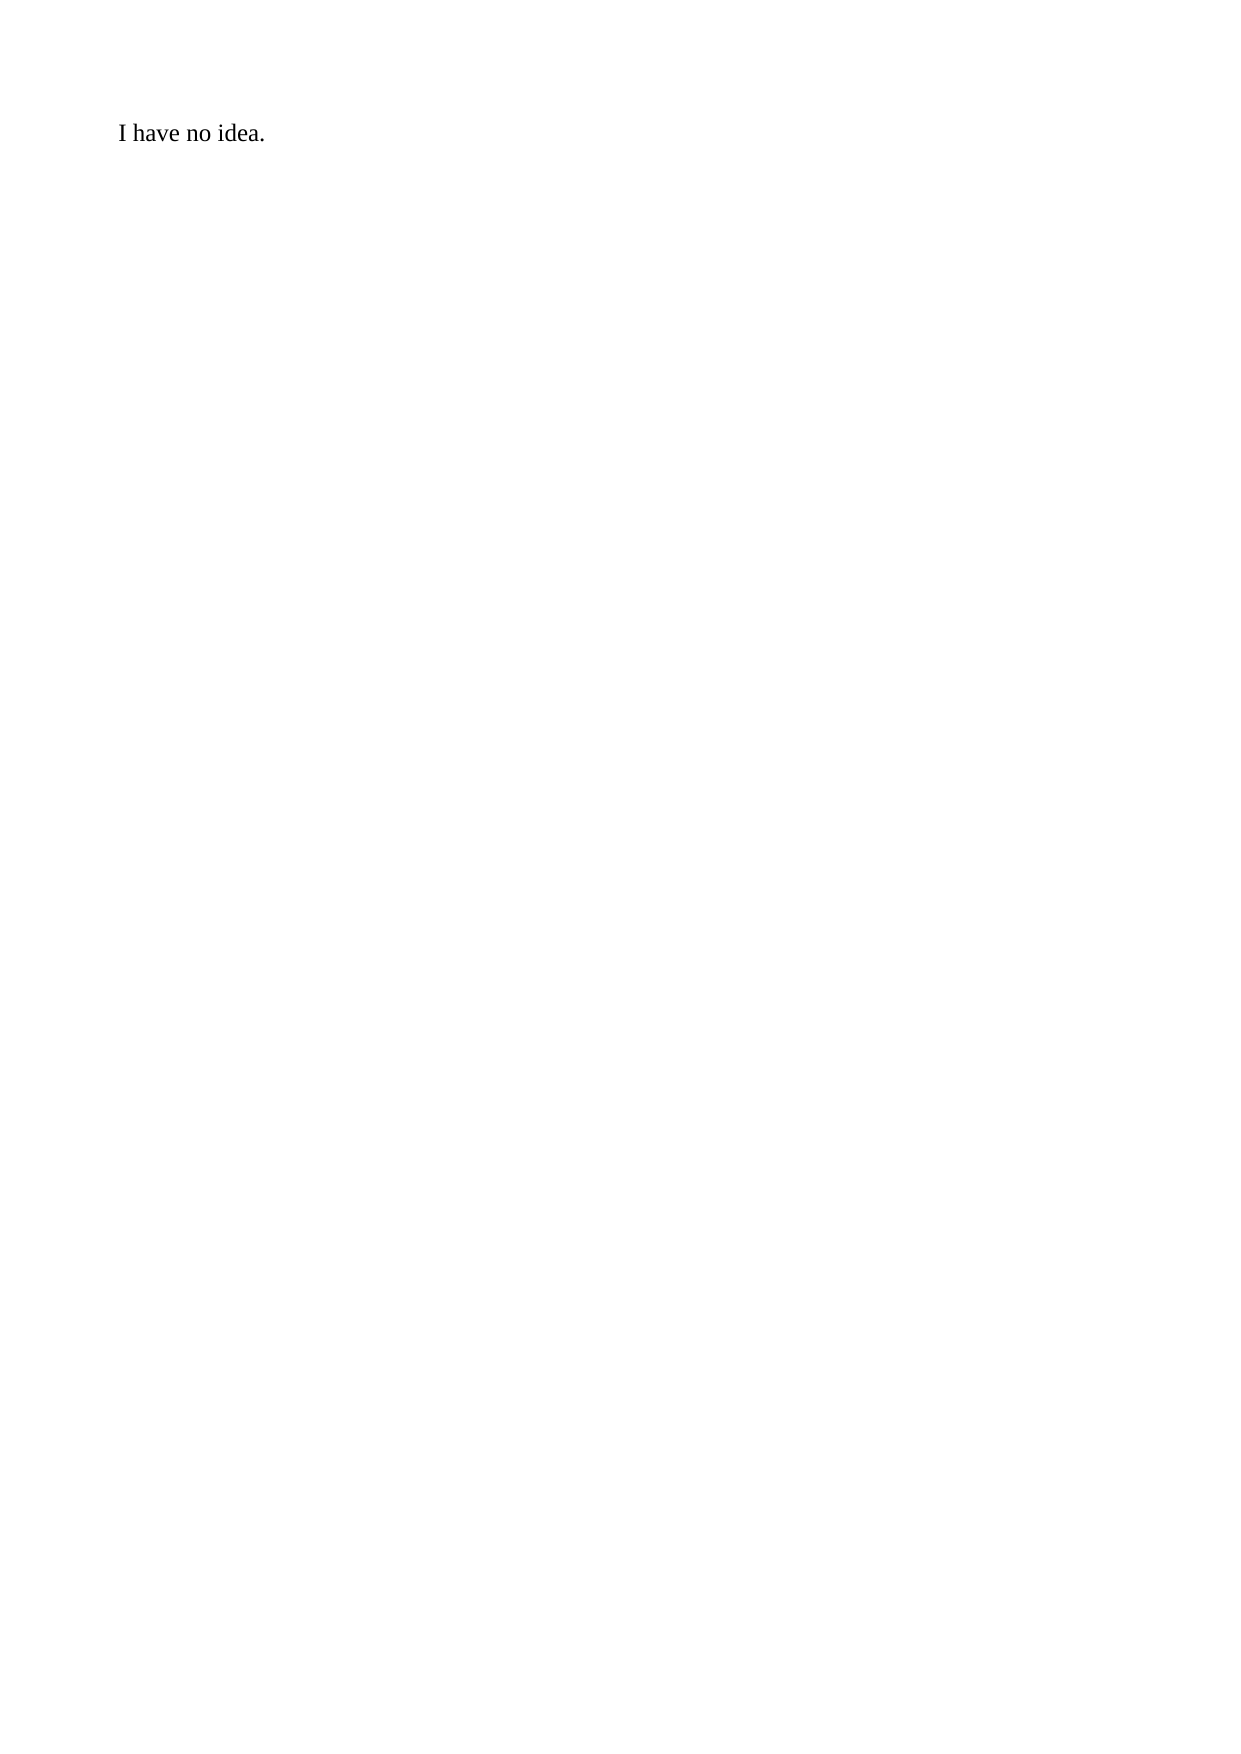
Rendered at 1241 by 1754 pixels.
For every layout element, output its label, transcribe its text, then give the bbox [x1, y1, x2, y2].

text I have no idea. [118, 118, 1122, 147]
